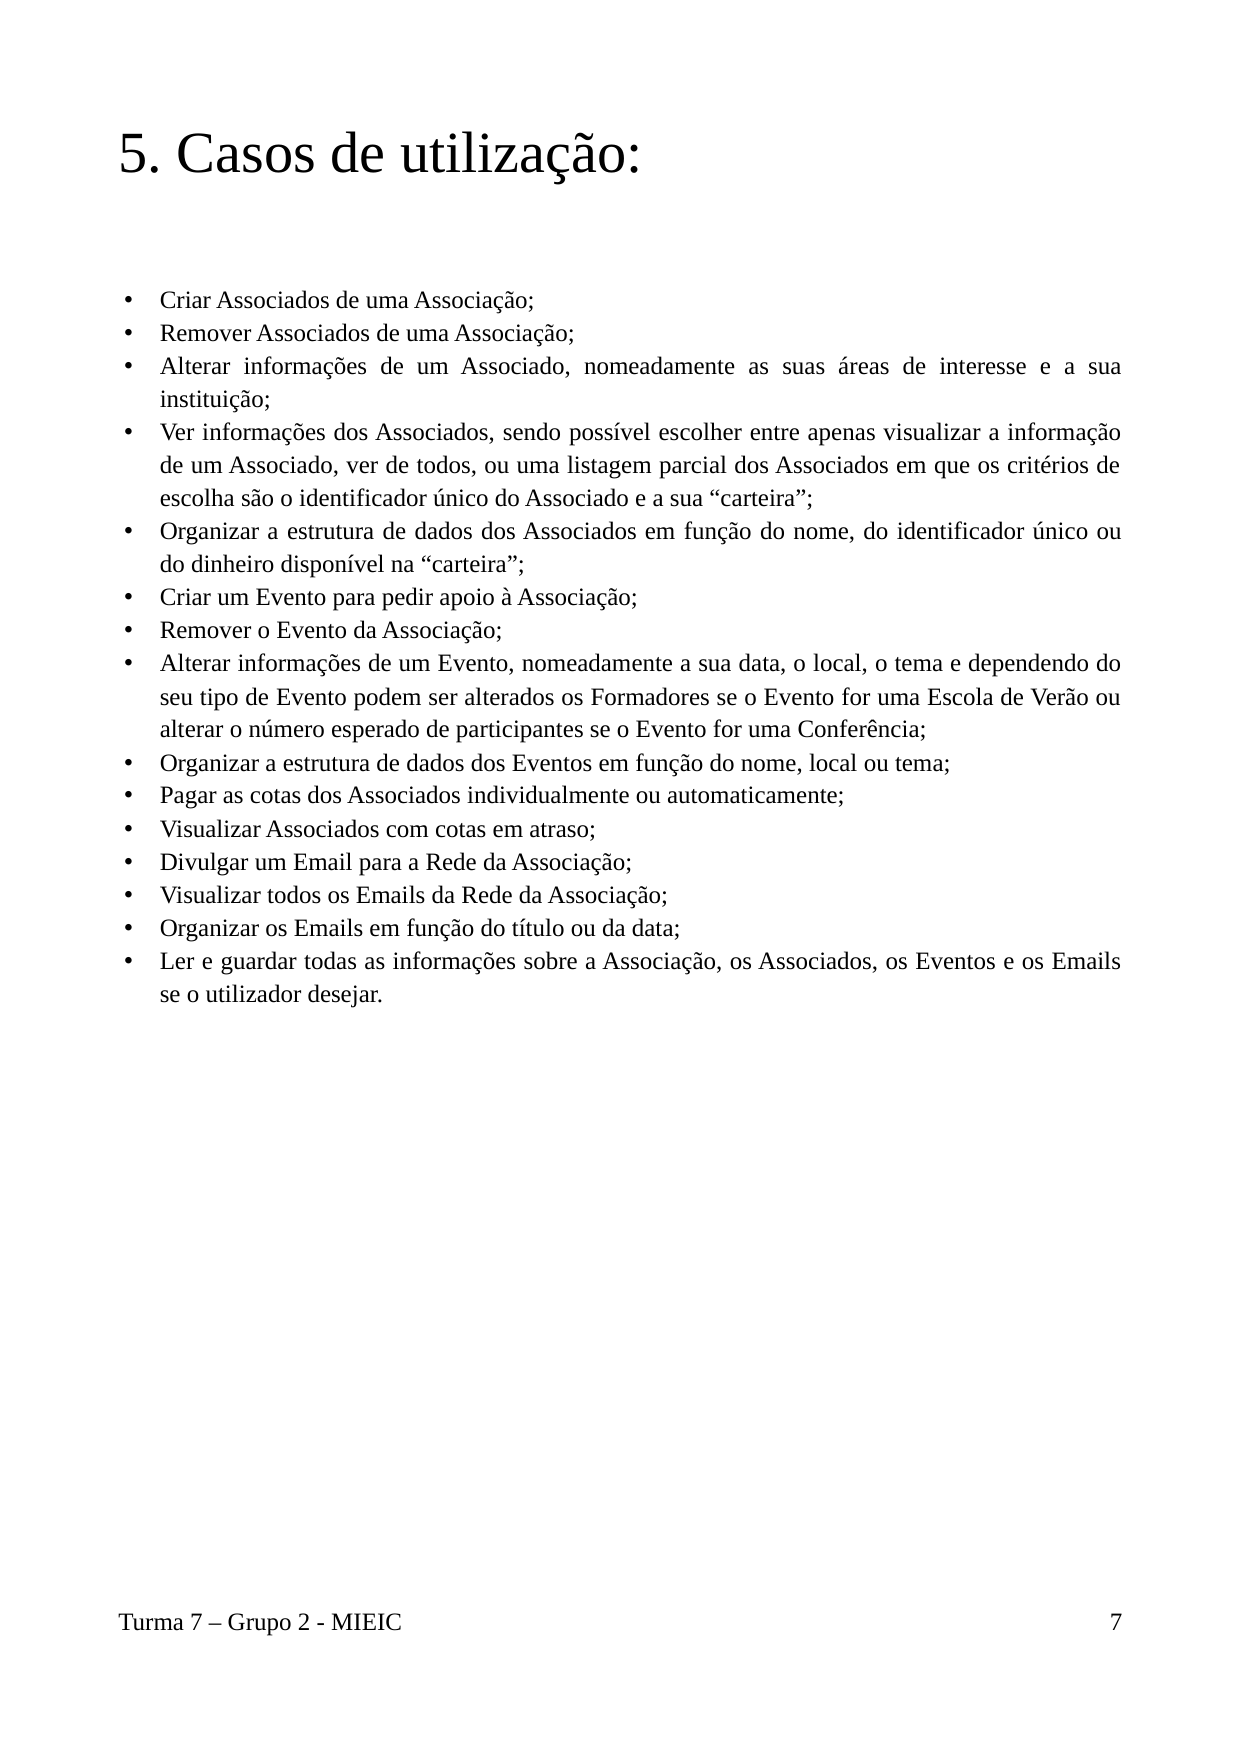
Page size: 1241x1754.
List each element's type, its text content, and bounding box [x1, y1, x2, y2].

list Pagar as cotas dos Associados individualmente ou automaticamente; [124, 781, 1122, 809]
list Organizar a estrutura de dados dos Associados em função do nome, do identificador único ou do dinheiro disponível na “carteira”; [124, 516, 1122, 578]
list Alterar informações de um Associado, nomeadamente as suas áreas de interesse e a sua instituição; [124, 351, 1122, 413]
list Remover Associados de uma Associação; [124, 318, 1122, 347]
list Alterar informações de um Evento, nomeadamente a sua data, o local, o tema e dependendo do seu tipo de Evento podem ser alterados os Formadores se o Evento for uma Escola de Verão ou alterar o número esperado de participantes se o Evento for uma Conferência; [124, 648, 1122, 743]
list Ler e guardar todas as informações sobre a Associação, os Associados, os Eventos e os Emails se o utilizador desejar. [124, 946, 1122, 1007]
list Visualizar Associados com cotas em atraso; [124, 814, 1122, 842]
list Divulgar um Email para a Rede da Associação; [124, 847, 1122, 875]
list Remover o Evento da Associação; [124, 616, 1122, 644]
list Organizar a estrutura de dados dos Eventos em função do nome, local ou tema; [124, 748, 1122, 776]
text 5. Casos de utilização: [118, 118, 1122, 185]
list Organizar os Emails em função do título ou da data; [124, 913, 1122, 941]
list Ver informações dos Associados, sendo possível escolher entre apenas visualizar a informação de um Associado, ver de todos, ou uma listagem parcial dos Associados em que os critérios de escolha são o identificador único do Associado e a sua “carteira”; [124, 417, 1122, 512]
list Criar um Evento para pedir apoio à Associação; [124, 582, 1122, 611]
list Visualizar todos os Emails da Rede da Associação; [124, 880, 1122, 908]
list Criar Associados de uma Associação; [124, 285, 1122, 314]
